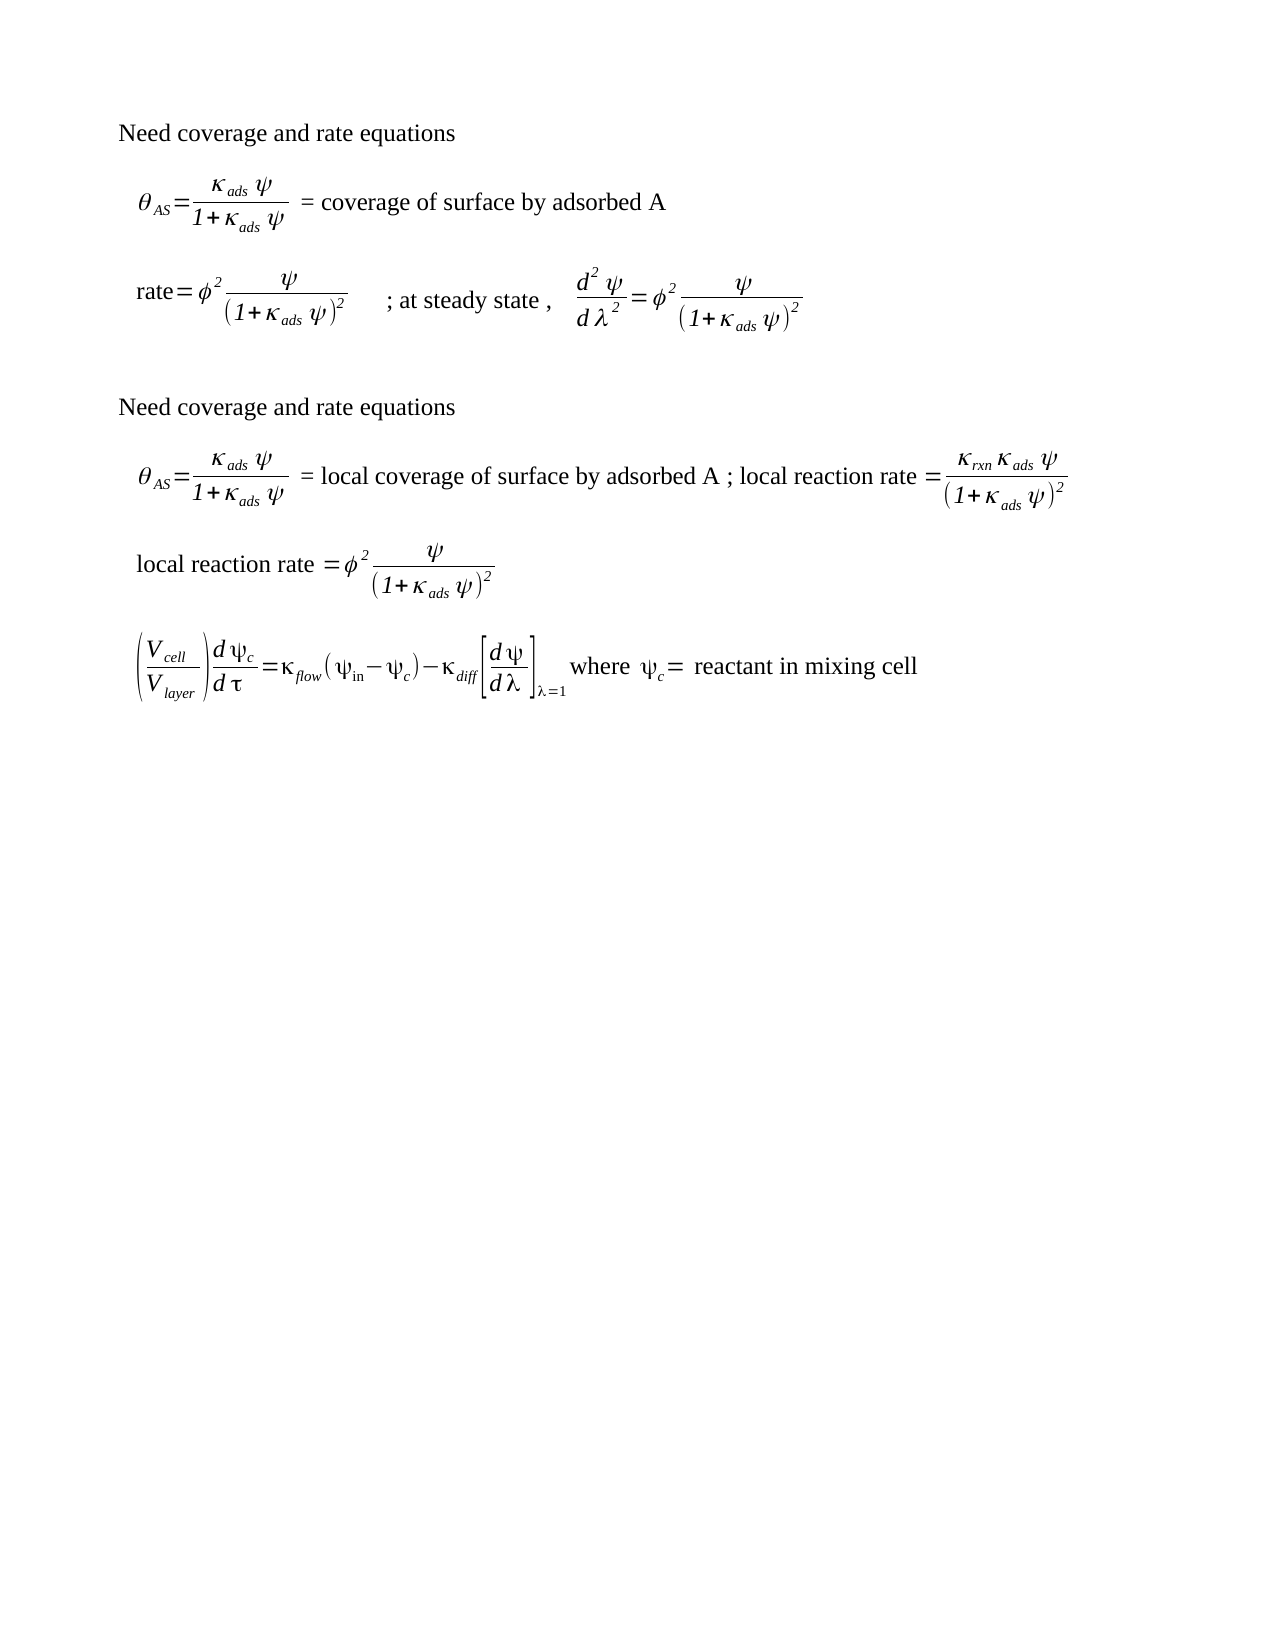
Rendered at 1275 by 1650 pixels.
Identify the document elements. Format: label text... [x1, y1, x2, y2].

text ; at steady state , [118, 264, 1157, 335]
text Need coverage and rate equations [118, 118, 1157, 147]
text Need coverage and rate equations [118, 392, 1157, 421]
